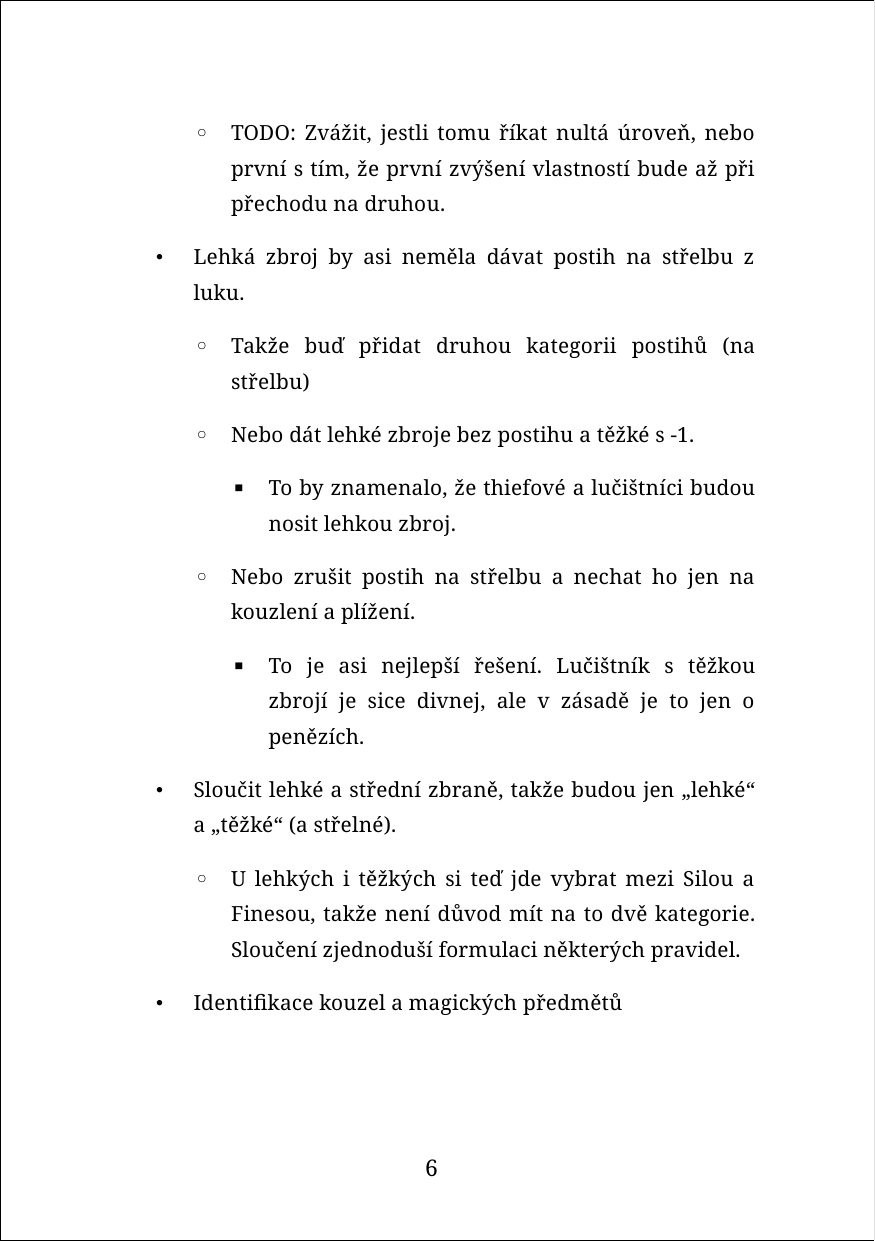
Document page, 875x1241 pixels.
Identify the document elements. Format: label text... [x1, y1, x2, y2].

list Sloučit lehké a střední zbraně, takže budou jen „lehké“ a „těžké“ (a střelné). [156, 775, 756, 839]
list U lehkých i těžkých si teď jde vybrat mezi Silou a Finesou, takže není důvod mít na to dvě kategorie. Sloučení zjednoduší formulaci některých pravidel. [193, 864, 756, 963]
list To by znamenalo, že thiefové a lučištníci budou nosit lehkou zbroj. [231, 473, 756, 537]
list Identifikace kouzel a magických předmětů [156, 988, 756, 1016]
list Takže buď přidat druhou kategorii postihů (na střelbu) [193, 331, 756, 395]
list Nebo dát lehké zbroje bez postihu a těžké s -1. [193, 420, 756, 448]
list To je asi nejlepší řešení. Lučištník s těžkou zbrojí je sice divnej, ale v zásadě je to jen o penězích. [231, 651, 756, 750]
list Lehká zbroj by asi neměla dávat postih na střelbu z luku. [156, 242, 756, 306]
list TODO: Zvážit, jestli tomu říkat nultá úroveň, nebo první s tím, že první zvýšení vlastností bude až při přechodu na druhou. [193, 118, 756, 218]
list Nebo zrušit postih na střelbu a nechat ho jen na kouzlení a plížení. [193, 562, 756, 626]
